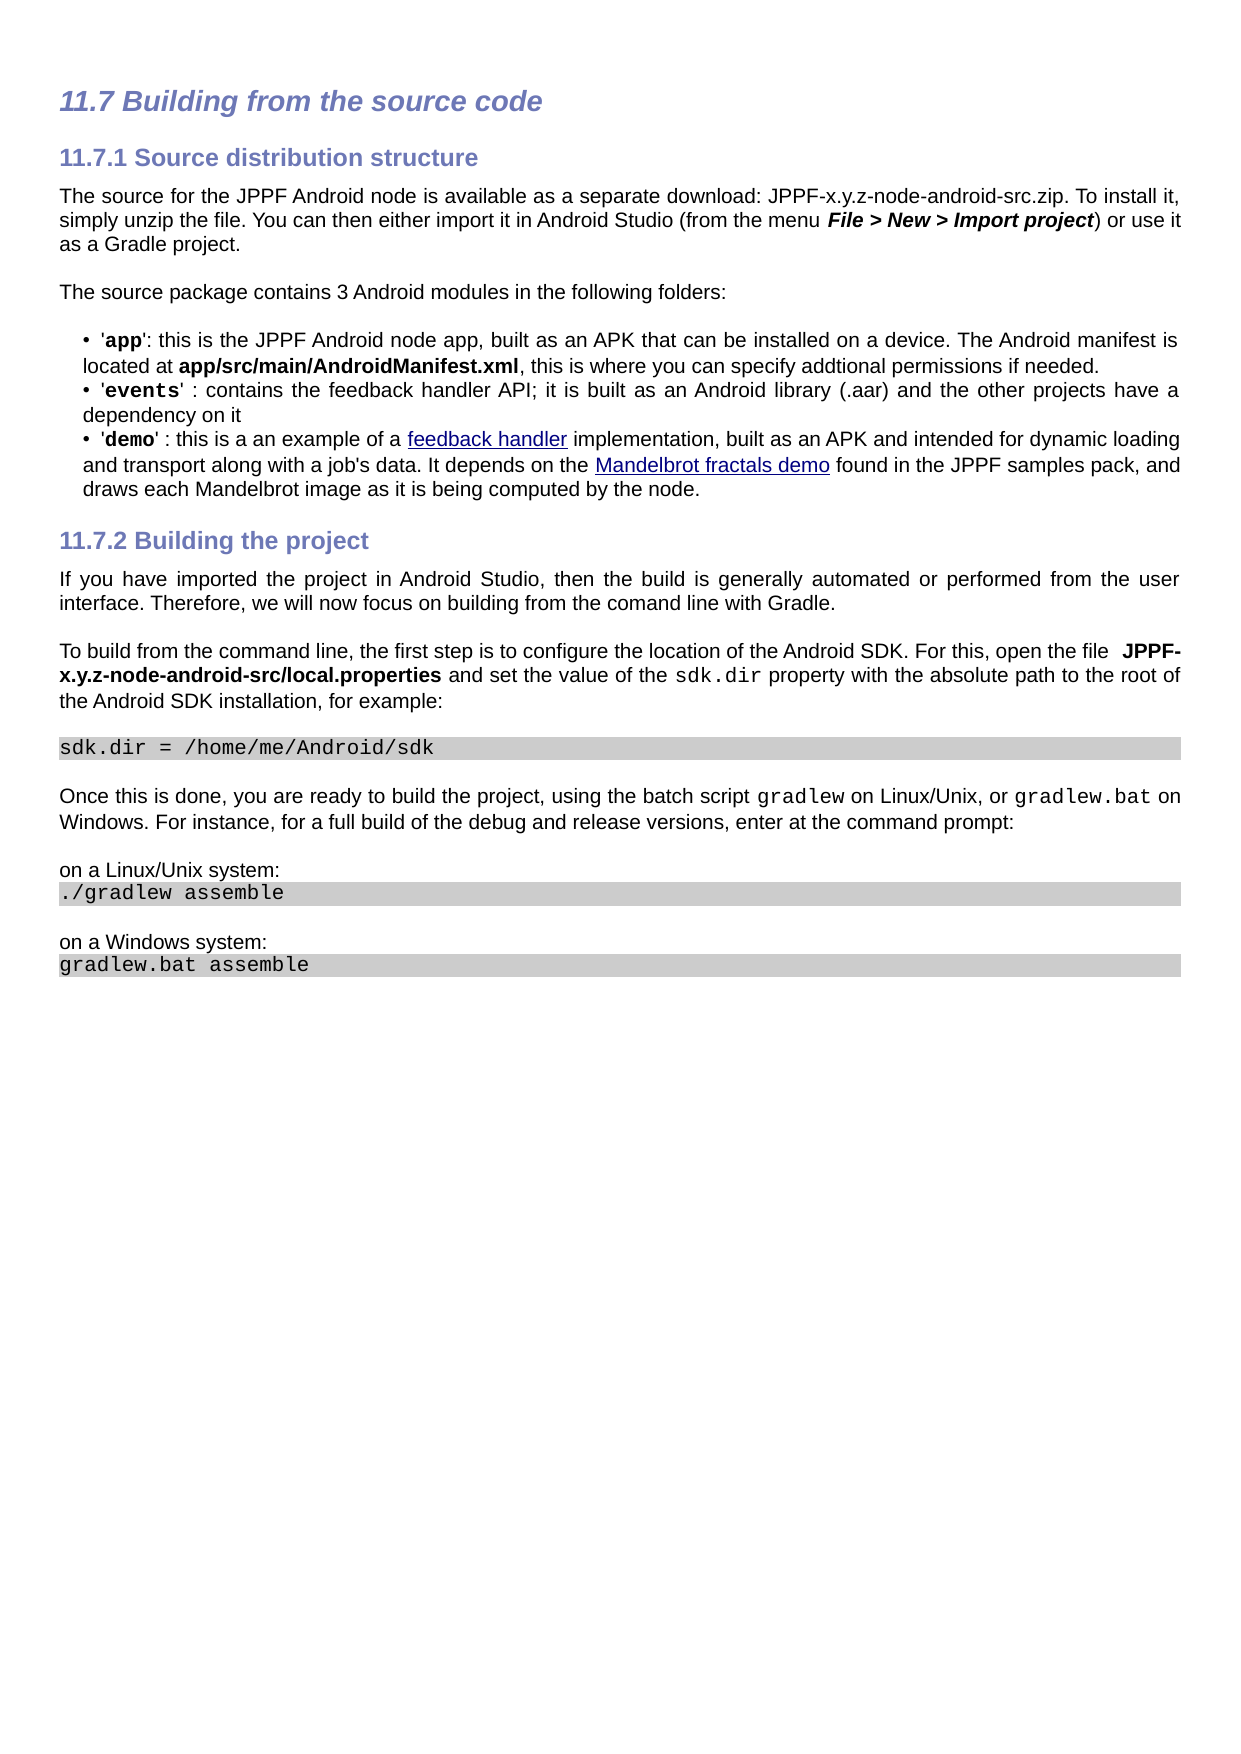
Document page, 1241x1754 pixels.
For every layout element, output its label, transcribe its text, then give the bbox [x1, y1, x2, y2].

text To build from the command line, the first step is to configure the location of the Android SDK. For this, open the file JPPF-x.y.z-node-android-src/local.properties and set the value of the sdk.dir property with the absolute path to the root of the Android SDK installation, for example: [59, 639, 1181, 713]
subtitle Source distribution structure [59, 143, 1181, 171]
text ./gradlew assemble [59, 882, 1181, 906]
text Once this is done, you are ready to build the project, using the batch script gradlew on Linux/Unix, or gradlew.bat on Windows. For instance, for a full build of the debug and release versions, enter at the command prompt: [59, 784, 1181, 834]
list 'app': this is the JPPF Android node app, built as an APK that can be installed on a device. The Android manifest is located at app/src/main/AndroidManifest.xml, this is where you can specify addtional permissions if needed. [83, 328, 1181, 377]
text gradlew.bat assemble [59, 954, 1181, 977]
list 'events' : contains the feedback handler API; it is built as an Android library (.aar) and the other projects have a dependency on it [83, 377, 1181, 427]
text The source for the JPPF Android node is available as a separate download: JPPF-x.y.z-node-android-src.zip. To install it, simply unzip the file. You can then either import it in Android Studio (from the menu File > New > Import project) or use it as a Gradle project. [59, 184, 1181, 256]
text The source package contains 3 Android modules in the following folders: [59, 280, 1181, 304]
text on a Windows system: [59, 930, 1181, 954]
text on a Linux/Unix system: [59, 858, 1181, 882]
subtitle Building the project [59, 526, 1181, 555]
text If you have imported the project in Android Studio, then the build is generally automated or performed from the user interface. Therefore, we will now focus on building from the comand line with Gradle. [59, 567, 1181, 615]
text sdk.dir = /home/me/Android/sdk [59, 737, 1181, 760]
list 'demo' : this is a an example of a feedback handler implementation, built as an APK and intended for dynamic loading and transport along with a job's data. It depends on the Mandelbrot fractals demo found in the JPPF samples pack, and draws each Mandelbrot image as it is being computed by the node. [83, 427, 1181, 501]
subtitle Building from the source code [59, 84, 1181, 118]
